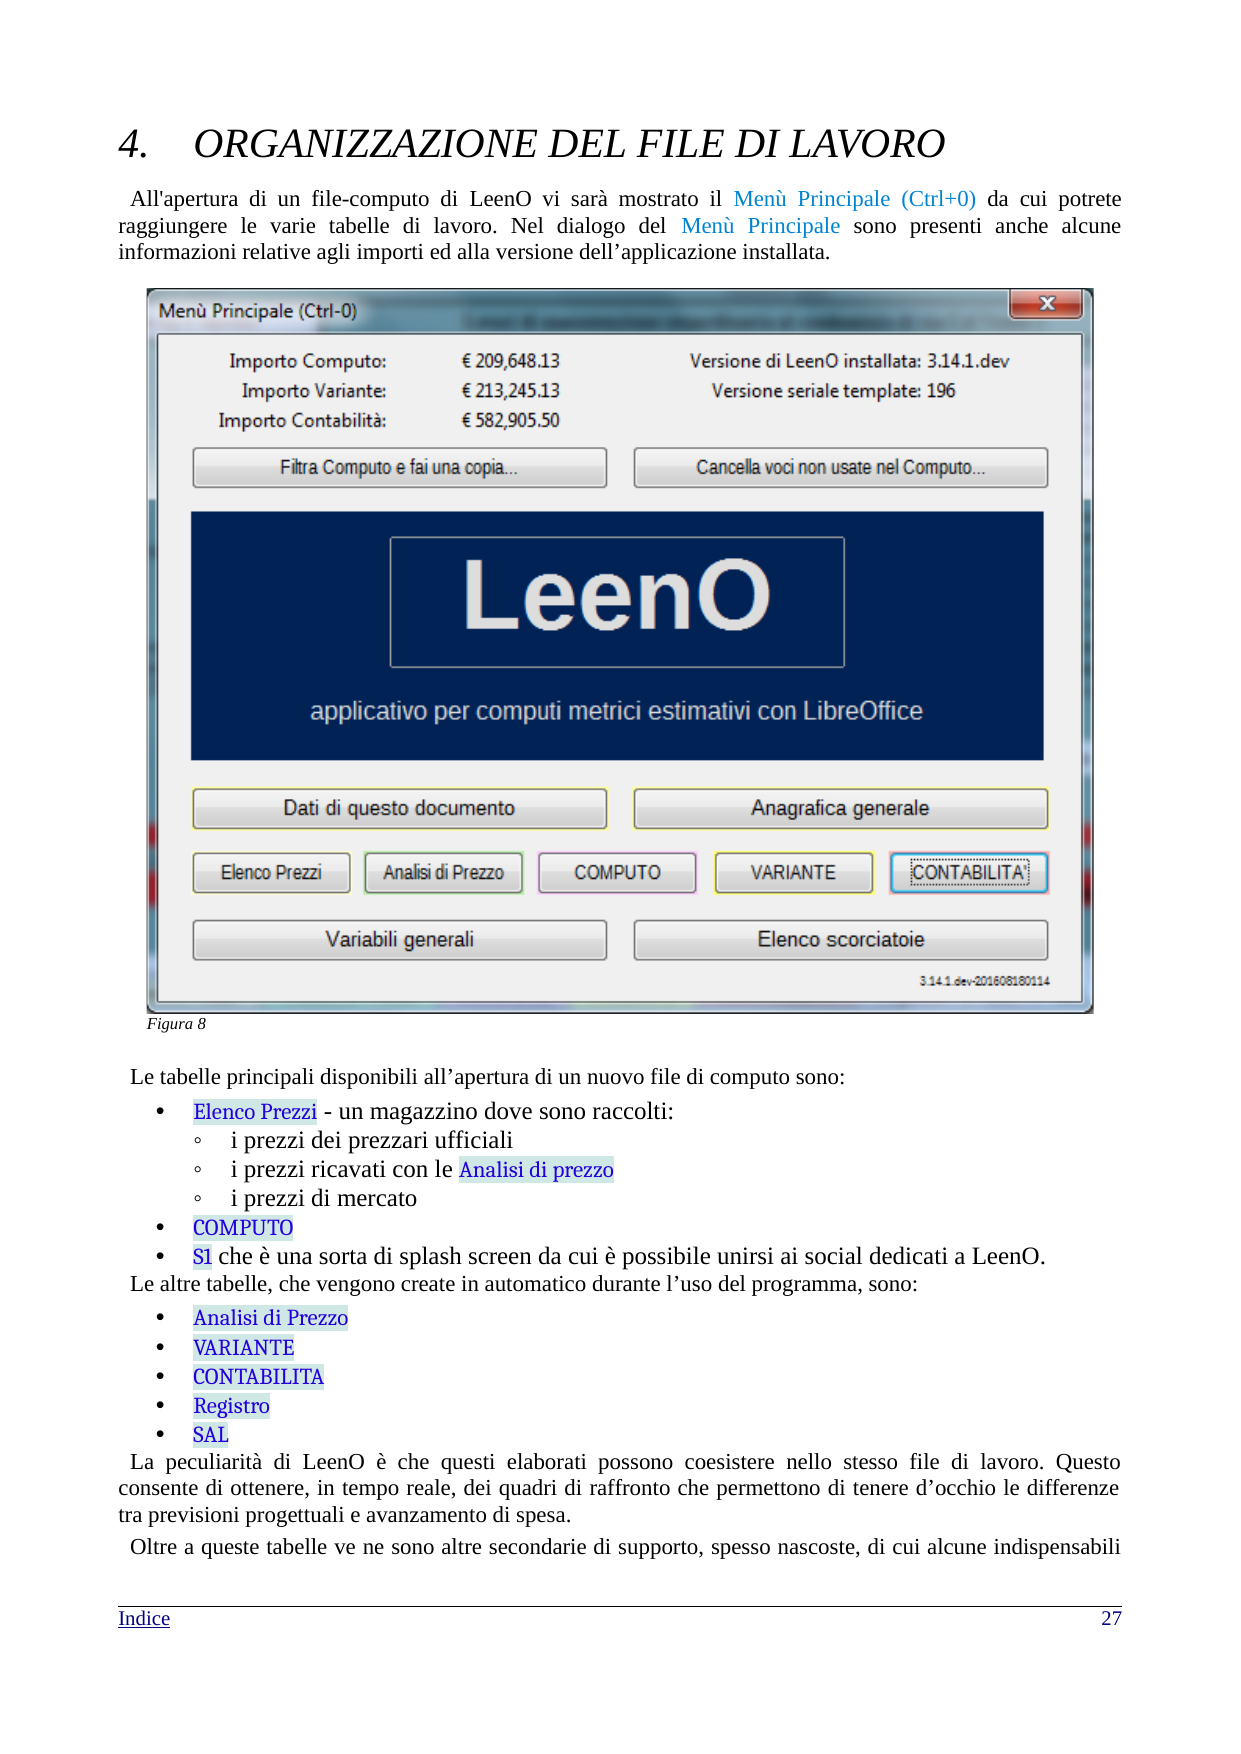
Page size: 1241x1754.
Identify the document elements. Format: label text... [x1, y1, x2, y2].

picture [146, 288, 1094, 1014]
list i prezzi dei prezzari ufficiali [193, 1125, 1122, 1154]
list SAL [156, 1419, 1122, 1448]
list i prezzi ricavati con le Analisi di prezzo [193, 1154, 1122, 1183]
text Le tabelle principali disponibili all’apertura di un nuovo file di computo sono: [118, 1063, 1122, 1090]
list CONTABILITA [156, 1361, 1122, 1390]
text Le altre tabelle, che vengono create in automatico durante l’uso del programma, sono: [118, 1270, 1122, 1296]
text Oltre a queste tabelle ve ne sono altre secondarie di supporto, spesso nascoste, di cui alcune indispensabili [118, 1533, 1122, 1559]
text La peculiarità di LeenO è che questi elaborati possono coesistere nello stesso file di lavoro. Questo consente di ottenere, in tempo reale, dei quadri di raffronto che permettono di tenere d’occhio le differenze tra previsioni progettuali e avanzamento di spesa. [118, 1448, 1122, 1527]
table_header [118, 271, 1122, 1063]
list S1 che è una sorta di splash screen da cui è possibile unirsi ai social dedicati a LeenO. [156, 1241, 1122, 1270]
list COMPUTO [156, 1212, 1122, 1241]
subtitle ORGANIZZAZIONE DEL FILE DI LAVORO [118, 118, 1122, 166]
list i prezzi di mercato [193, 1183, 1122, 1212]
list Analisi di Prezzo [156, 1302, 1122, 1331]
list Elenco Prezzi - un magazzino dove sono raccolti: [156, 1096, 1122, 1125]
text All'apertura di un file-computo di LeenO vi sarà mostrato il Menù Principale (Ctrl+0) da cui potrete raggiungere le varie tabelle di lavoro. Nel dialogo del Menù Principale sono presenti anche alcune informazioni relative agli importi ed alla versione dell’applicazione installata. [118, 186, 1122, 264]
list Registro [156, 1390, 1122, 1419]
list VARIANTE [156, 1331, 1122, 1361]
